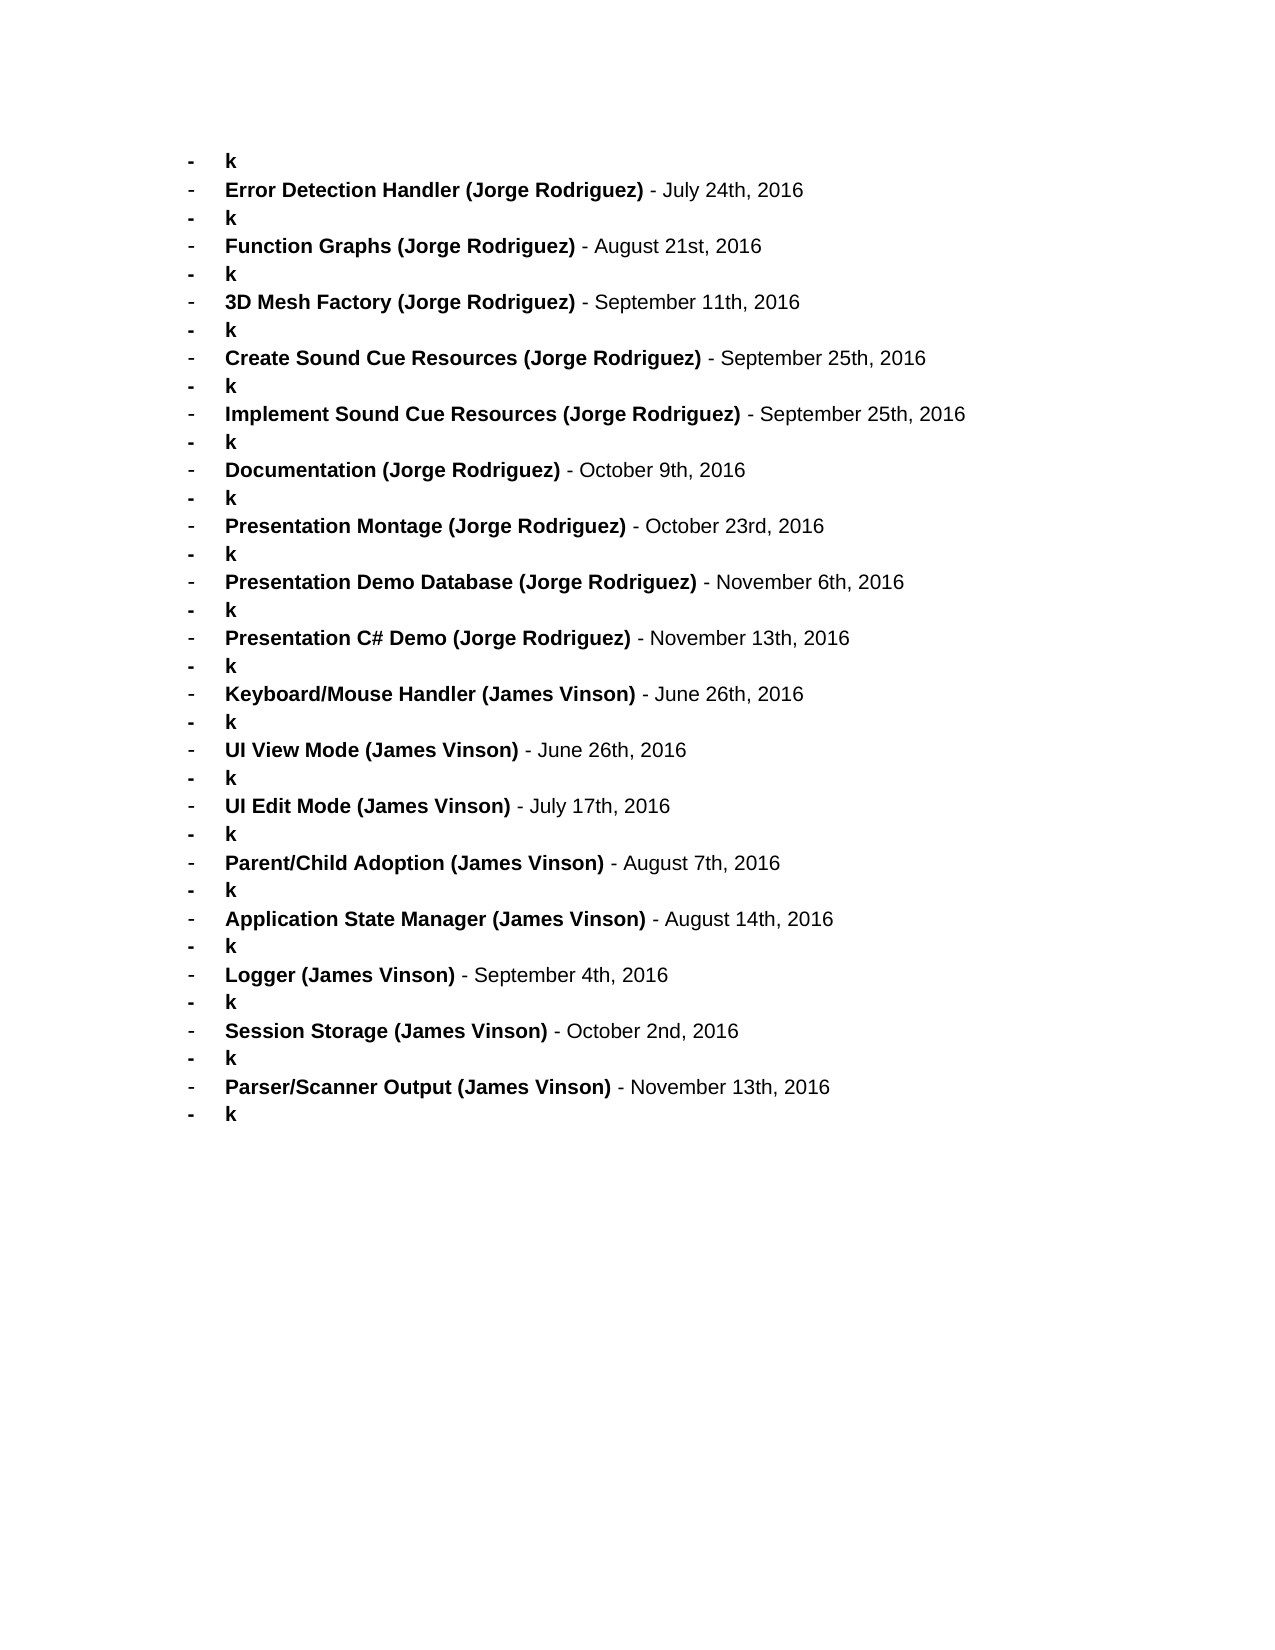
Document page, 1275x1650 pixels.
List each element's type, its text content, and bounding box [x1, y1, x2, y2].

list Parent/Child Adoption (James Vinson) - August 7th, 2016 [187, 849, 1125, 875]
list 3D Mesh Factory (Jorge Rodriguez) - September 11th, 2016 [187, 289, 1125, 314]
list k [187, 766, 1125, 790]
list k [187, 934, 1125, 958]
list k [187, 150, 1125, 173]
list Presentation Montage (Jorge Rodriguez) - October 23rd, 2016 [187, 513, 1125, 538]
list k [187, 710, 1125, 734]
list Error Detection Handler (Jorge Rodriguez) - July 24th, 2016 [187, 177, 1125, 202]
list k [187, 486, 1125, 509]
list k [187, 1047, 1125, 1070]
list Function Graphs (Jorge Rodriguez) - August 21st, 2016 [187, 233, 1125, 258]
list UI View Mode (James Vinson) - June 26th, 2016 [187, 737, 1125, 763]
list k [187, 878, 1125, 902]
list Implement Sound Cue Resources (Jorge Rodriguez) - September 25th, 2016 [187, 401, 1125, 426]
list Create Sound Cue Resources (Jorge Rodriguez) - September 25th, 2016 [187, 345, 1125, 370]
list k [187, 1103, 1125, 1126]
list UI Edit Mode (James Vinson) - July 17th, 2016 [187, 793, 1125, 819]
list k [187, 374, 1125, 397]
list Session Storage (James Vinson) - October 2nd, 2016 [187, 1017, 1125, 1043]
list k [187, 542, 1125, 566]
list Presentation Demo Database (Jorge Rodriguez) - November 6th, 2016 [187, 569, 1125, 594]
list k [187, 598, 1125, 622]
list Documentation (Jorge Rodriguez) - October 9th, 2016 [187, 457, 1125, 482]
list k [187, 430, 1125, 453]
list k [187, 206, 1125, 229]
list Application State Manager (James Vinson) - August 14th, 2016 [187, 905, 1125, 931]
list Keyboard/Mouse Handler (James Vinson) - June 26th, 2016 [187, 681, 1125, 707]
list Parser/Scanner Output (James Vinson) - November 13th, 2016 [187, 1073, 1125, 1099]
list k [187, 318, 1125, 341]
list k [187, 654, 1125, 678]
list k [187, 991, 1125, 1014]
list Logger (James Vinson) - September 4th, 2016 [187, 961, 1125, 987]
list k [187, 822, 1125, 846]
list k [187, 262, 1125, 285]
list Presentation C# Demo (Jorge Rodriguez) - November 13th, 2016 [187, 625, 1125, 651]
